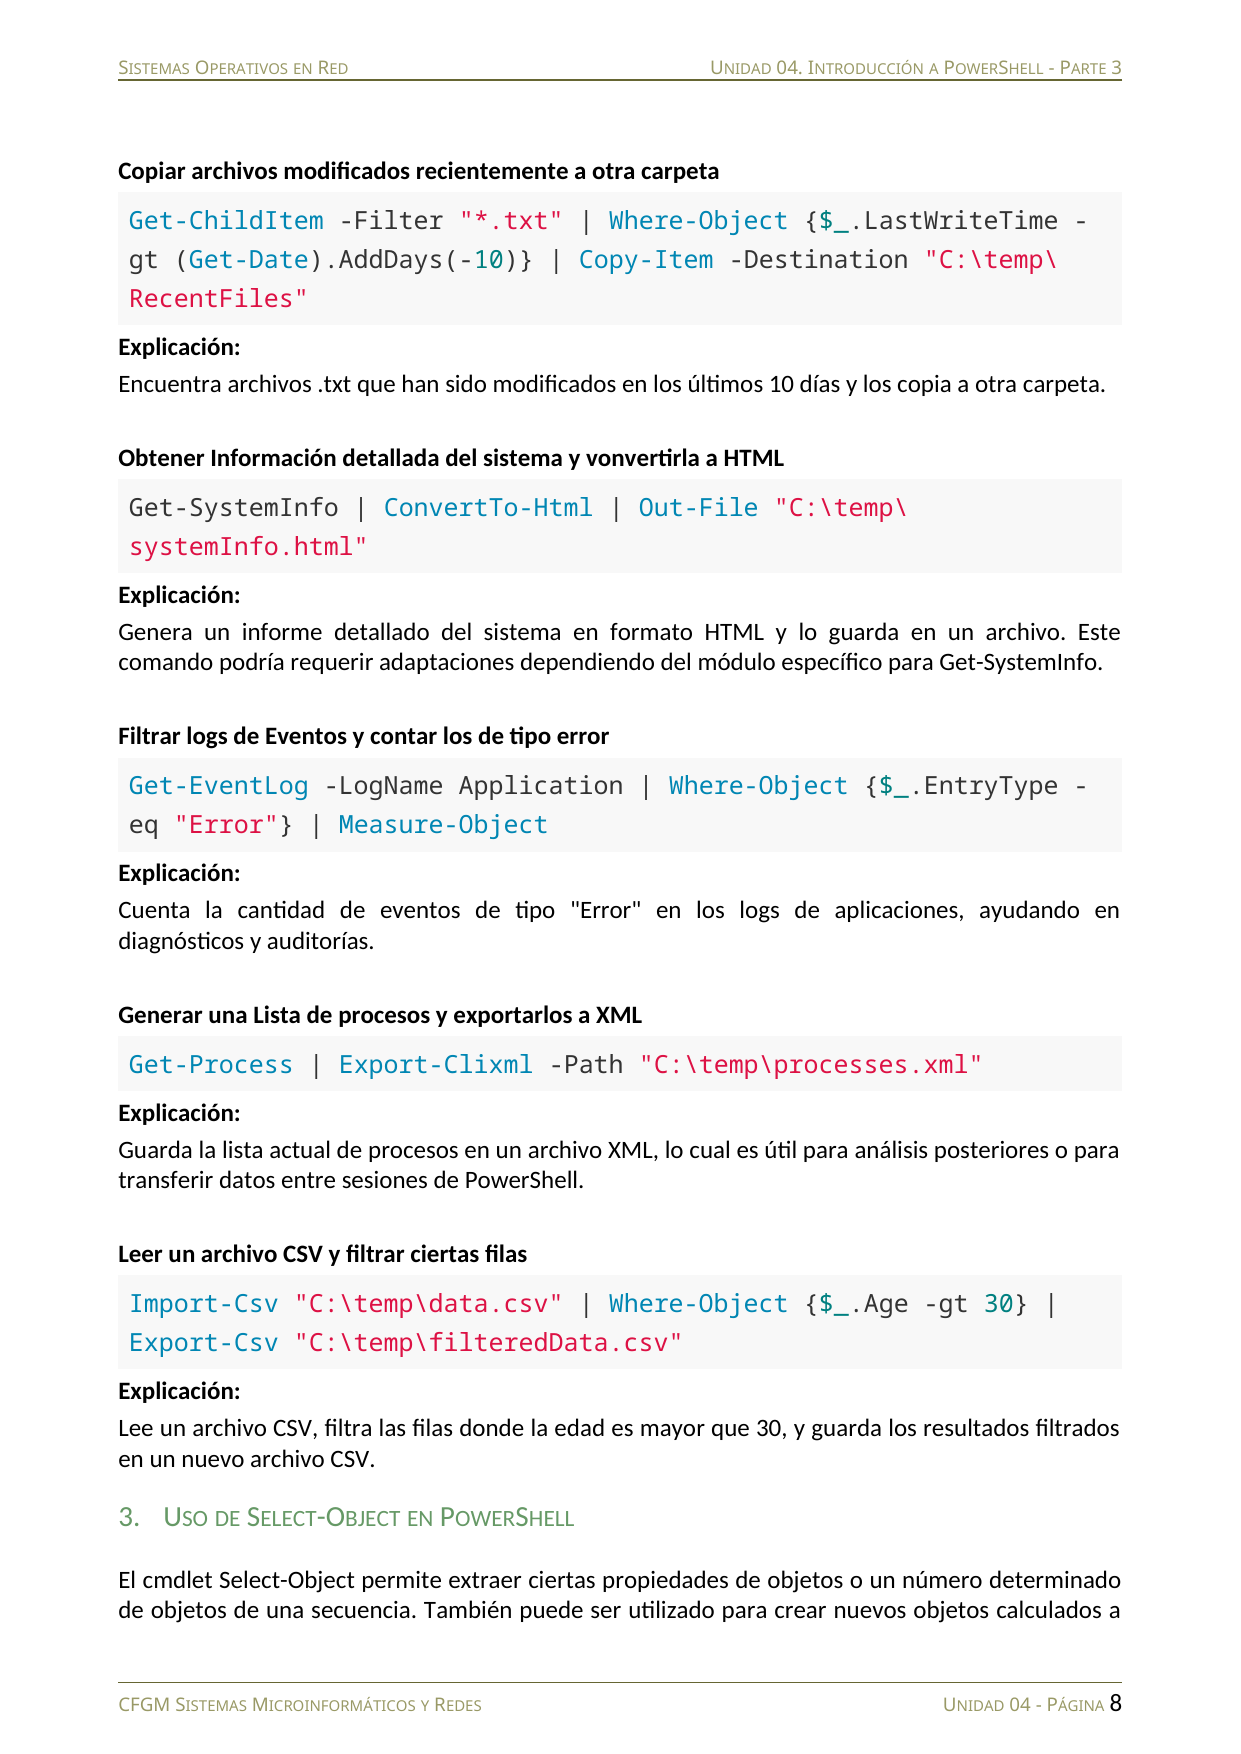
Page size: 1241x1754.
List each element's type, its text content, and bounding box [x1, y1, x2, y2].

table_header Import-Csv "C:\temp\data.csv" | Where-Object {$_.Age -gt 30} | Export-Csv "C:\temp\filteredData.csv" [118, 1275, 1122, 1369]
text Copiar archivos modificados recientemente a otra carpeta [118, 155, 1122, 186]
table_header Get-ChildItem -Filter "*.txt" | Where-Object {$_.LastWriteTime -gt (Get-Date).AddDays(-10)} | Copy-Item -Destination "C:\temp\RecentFiles" [118, 192, 1122, 325]
text Explicación: [118, 331, 1122, 362]
text Filtrar logs de Eventos y contar los de tipo error [118, 721, 1122, 751]
text Obtener Información detallada del sistema y vonvertirla a HTML [118, 442, 1122, 473]
text Explicación: [118, 857, 1122, 888]
text Explicación: [118, 1097, 1122, 1127]
text Lee un archivo CSV, filtra las filas donde la edad es mayor que 30, y guarda los resultados filtrados en un nuevo archivo CSV. [118, 1412, 1122, 1473]
table_header Get-EventLog -LogName Application | Where-Object {$_.EntryType -eq "Error"} | Measure-Object [118, 758, 1122, 852]
text Genera un informe detallado del sistema en formato HTML y lo guarda en un archivo. Este comando podría requerir adaptaciones dependiendo del módulo específico para Get-SystemInfo. [118, 616, 1122, 677]
text Generar una Lista de procesos y exportarlos a XML [118, 999, 1122, 1029]
text Leer un archivo CSV y filtrar ciertas filas [118, 1238, 1122, 1269]
text Guarda la lista actual de procesos en un archivo XML, lo cual es útil para análisis posteriores o para transferir datos entre sesiones de PowerShell. [118, 1134, 1122, 1195]
text Cuenta la cantidad de eventos de tipo "Error" en los logs de aplicaciones, ayudando en diagnósticos y auditorías. [118, 894, 1122, 956]
subtitle Uso de Select-Object en PowerShell [118, 1498, 1122, 1534]
text Encuentra archivos .txt que han sido modificados en los últimos 10 días y los copia a otra carpeta. [118, 368, 1122, 399]
text Explicación: [118, 1375, 1122, 1406]
text Explicación: [118, 579, 1122, 609]
table_header Get-Process | Export-Clixml -Path "C:\temp\processes.xml" [118, 1036, 1122, 1091]
table_header Get-SystemInfo | ConvertTo-Html | Out-File "C:\temp\systemInfo.html" [118, 479, 1122, 573]
text El cmdlet Select-Object permite extraer ciertas propiedades de objetos o un número determinado de objetos de una secuencia. También puede ser utilizado para crear nuevos objetos calculados a [118, 1564, 1122, 1625]
